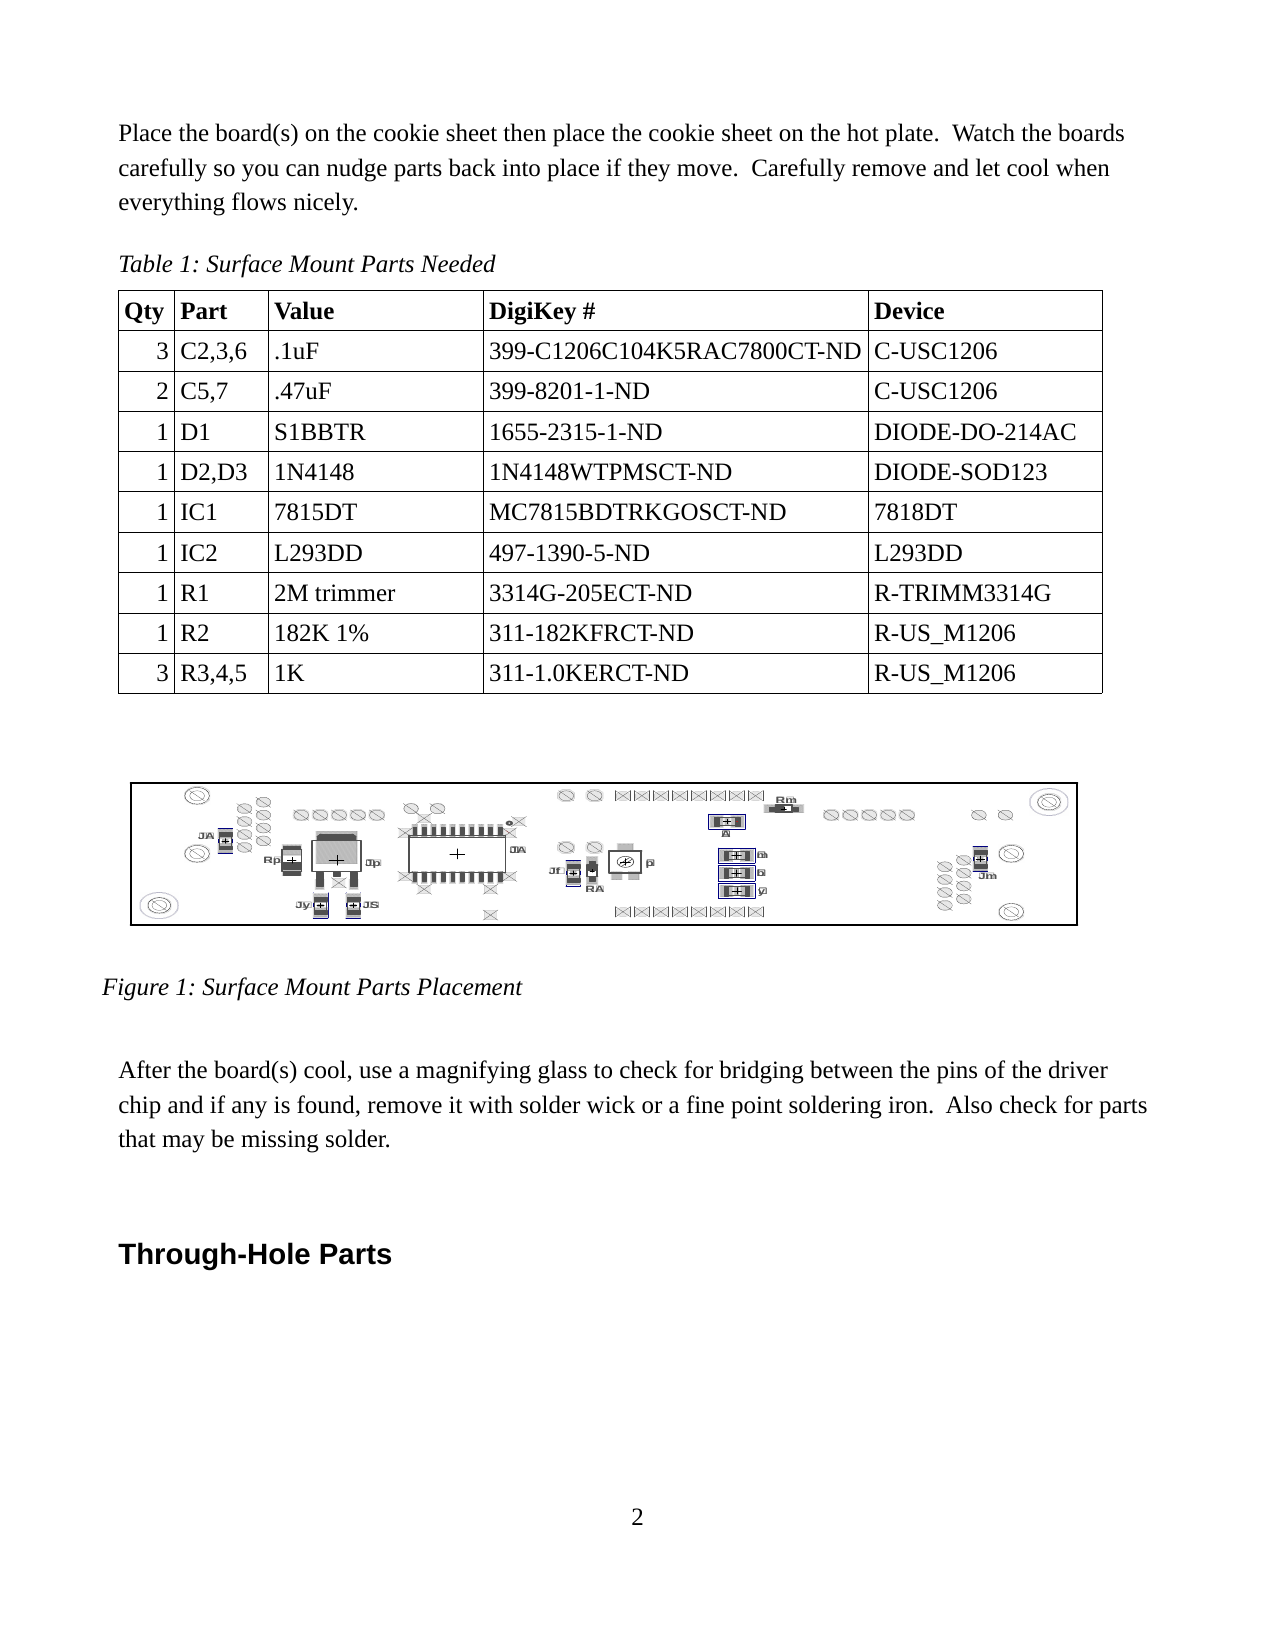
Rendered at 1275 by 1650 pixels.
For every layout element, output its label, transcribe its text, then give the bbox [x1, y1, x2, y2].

table_cell L293DD [269, 533, 483, 572]
table_cell R-US_M1206 [869, 654, 1102, 693]
table_cell 311-182KFRCT-ND [484, 614, 868, 653]
text [102, 718, 1099, 735]
table_cell 1 [119, 412, 174, 451]
table_cell 2M trimmer [269, 573, 483, 612]
table_cell R-TRIMM3314G [869, 573, 1102, 612]
table_cell IC2 [175, 533, 268, 572]
table_cell R3,4,5 [175, 654, 268, 693]
text Table 1: Surface Mount Parts Needed [118, 249, 1157, 277]
table_cell 399-8201-1-ND [484, 372, 868, 411]
table_cell 497-1390-5-ND [484, 533, 868, 572]
table_cell DIODE-DO-214AC [869, 412, 1102, 451]
table_cell 7815DT [269, 492, 483, 532]
table_cell C2,3,6 [175, 331, 268, 371]
table_header Value [269, 291, 483, 330]
table_cell 1N4148 [269, 452, 483, 491]
table_cell 7818DT [869, 492, 1102, 532]
table_cell 2 [119, 372, 174, 411]
table_cell R2 [175, 614, 268, 653]
table_cell 1K [269, 654, 483, 693]
table_cell 3314G-205ECT-ND [484, 573, 868, 612]
table_header DigiKey # [484, 291, 868, 330]
table_cell IC1 [175, 492, 268, 532]
subtitle Through-Hole Parts [118, 1237, 1157, 1271]
table_cell .47uF [269, 372, 483, 411]
table_cell .1uF [269, 331, 483, 371]
table_cell D2,D3 [175, 452, 268, 491]
text After the board(s) cool, use a magnifying glass to check for bridging between the pins of the driver chip and if any is found, remove it with solder wick or a fine point soldering iron. Also check for parts that may be missing solder. [118, 1055, 1157, 1153]
table_cell 1 [119, 452, 174, 491]
table_cell DIODE-SOD123 [869, 452, 1102, 491]
table_cell 311-1.0KERCT-ND [484, 654, 868, 693]
text Figure 1: Surface Mount Parts Placement [102, 972, 1099, 1000]
table_cell 1 [119, 573, 174, 612]
table_cell 182K 1% [269, 614, 483, 653]
table_cell 1N4148WTPMSCT-ND [484, 452, 868, 491]
text Place the board(s) on the cookie sheet then place the cookie sheet on the hot plate. Watch the boards carefully so you can nudge parts back into place if they move. Carefully remove and let cool when everything flows nicely. [118, 118, 1157, 216]
table_cell 3 [119, 331, 174, 371]
table_cell C5,7 [175, 372, 268, 411]
table_cell S1BBTR [269, 412, 483, 451]
table_cell 1 [119, 533, 174, 572]
table_cell MC7815BDTRKGOSCT-ND [484, 492, 868, 532]
table_cell 1 [119, 492, 174, 532]
table_cell R-US_M1206 [869, 614, 1102, 653]
table_cell 3 [119, 654, 174, 693]
table_cell D1 [175, 412, 268, 451]
table_cell C-USC1206 [869, 372, 1102, 411]
table_cell R1 [175, 573, 268, 612]
table_cell 1 [119, 614, 174, 653]
table_cell L293DD [869, 533, 1102, 572]
table_header Qty [119, 291, 174, 330]
table_header Device [869, 291, 1102, 330]
table_cell 399-C1206C104K5RAC7800CT-ND [484, 331, 868, 371]
table_cell 1655-2315-1-ND [484, 412, 868, 451]
table_cell C-USC1206 [869, 331, 1102, 371]
table_header Part [175, 291, 268, 330]
